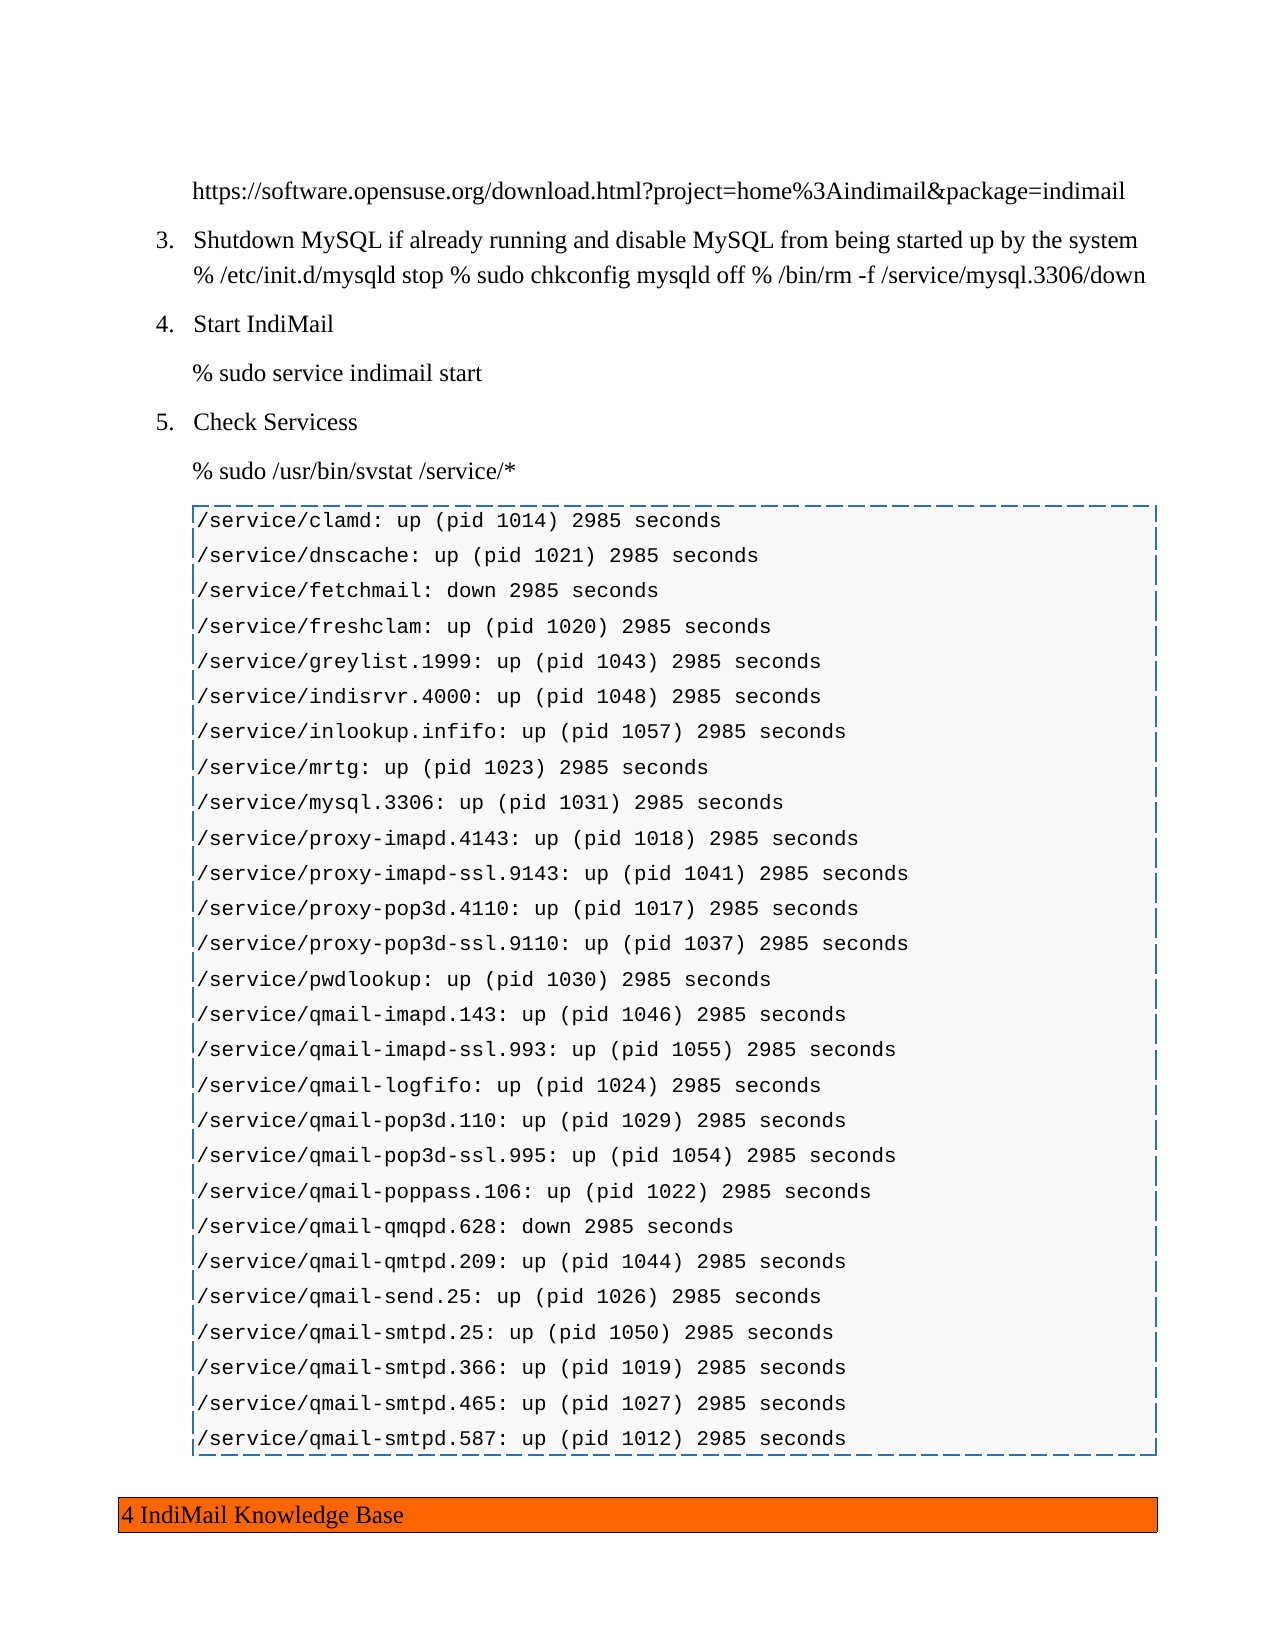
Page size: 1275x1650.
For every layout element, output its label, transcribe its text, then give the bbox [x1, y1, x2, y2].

text /service/mysql.3306: up (pid 1031) 2985 seconds [192, 788, 1157, 816]
text /service/dnscache: up (pid 1021) 2985 seconds [192, 541, 1157, 569]
text /service/qmail-send.25: up (pid 1026) 2985 seconds [192, 1282, 1157, 1310]
text % sudo /usr/bin/svstat /service/* [192, 456, 1157, 485]
text /service/qmail-logfifo: up (pid 1024) 2985 seconds [192, 1070, 1157, 1098]
text /service/qmail-imapd-ssl.993: up (pid 1055) 2985 seconds [192, 1035, 1157, 1063]
text /service/mrtg: up (pid 1023) 2985 seconds [192, 752, 1157, 781]
text /service/qmail-smtpd.465: up (pid 1027) 2985 seconds [192, 1388, 1157, 1416]
list Shutdown MySQL if already running and disable MySQL from being started up by the system % /etc/init.d/mysqld stop % sudo chkconfig mysqld off % /bin/rm -f /service/mysql.3306/down [156, 225, 1157, 289]
text /service/pwdlookup: up (pid 1030) 2985 seconds [192, 964, 1157, 992]
text /service/freshclam: up (pid 1020) 2985 seconds [192, 611, 1157, 639]
text https://software.opensuse.org/download.html?project=home%3Aindimail&package=indimail [192, 176, 1157, 205]
text /service/proxy-imapd-ssl.9143: up (pid 1041) 2985 seconds [192, 858, 1157, 886]
text /service/qmail-pop3d.110: up (pid 1029) 2985 seconds [192, 1106, 1157, 1134]
text /service/qmail-pop3d-ssl.995: up (pid 1054) 2985 seconds [192, 1141, 1157, 1169]
text /service/qmail-imapd.143: up (pid 1046) 2985 seconds [192, 999, 1157, 1028]
text /service/proxy-imapd.4143: up (pid 1018) 2985 seconds [192, 823, 1157, 851]
text /service/proxy-pop3d.4110: up (pid 1017) 2985 seconds [192, 894, 1157, 922]
list Check Servicess [156, 407, 1157, 436]
text /service/proxy-pop3d-ssl.9110: up (pid 1037) 2985 seconds [192, 929, 1157, 957]
text /service/qmail-qmqpd.628: down 2985 seconds [192, 1211, 1157, 1239]
text /service/qmail-smtpd.366: up (pid 1019) 2985 seconds [192, 1353, 1157, 1381]
text /service/inlookup.infifo: up (pid 1057) 2985 seconds [192, 717, 1157, 745]
text /service/qmail-qmtpd.209: up (pid 1044) 2985 seconds [192, 1247, 1157, 1275]
list Start IndiMail [156, 309, 1157, 338]
text /service/indisrvr.4000: up (pid 1048) 2985 seconds [192, 682, 1157, 710]
text % sudo service indimail start [192, 358, 1157, 387]
text /service/qmail-smtpd.25: up (pid 1050) 2985 seconds [192, 1317, 1157, 1346]
text /service/clamd: up (pid 1014) 2985 seconds [192, 505, 1157, 533]
text /service/qmail-smtpd.587: up (pid 1012) 2985 seconds [192, 1423, 1157, 1456]
text /service/qmail-poppass.106: up (pid 1022) 2985 seconds [192, 1176, 1157, 1204]
text /service/greylist.1999: up (pid 1043) 2985 seconds [192, 646, 1157, 674]
text /service/fetchmail: down 2985 seconds [192, 576, 1157, 604]
